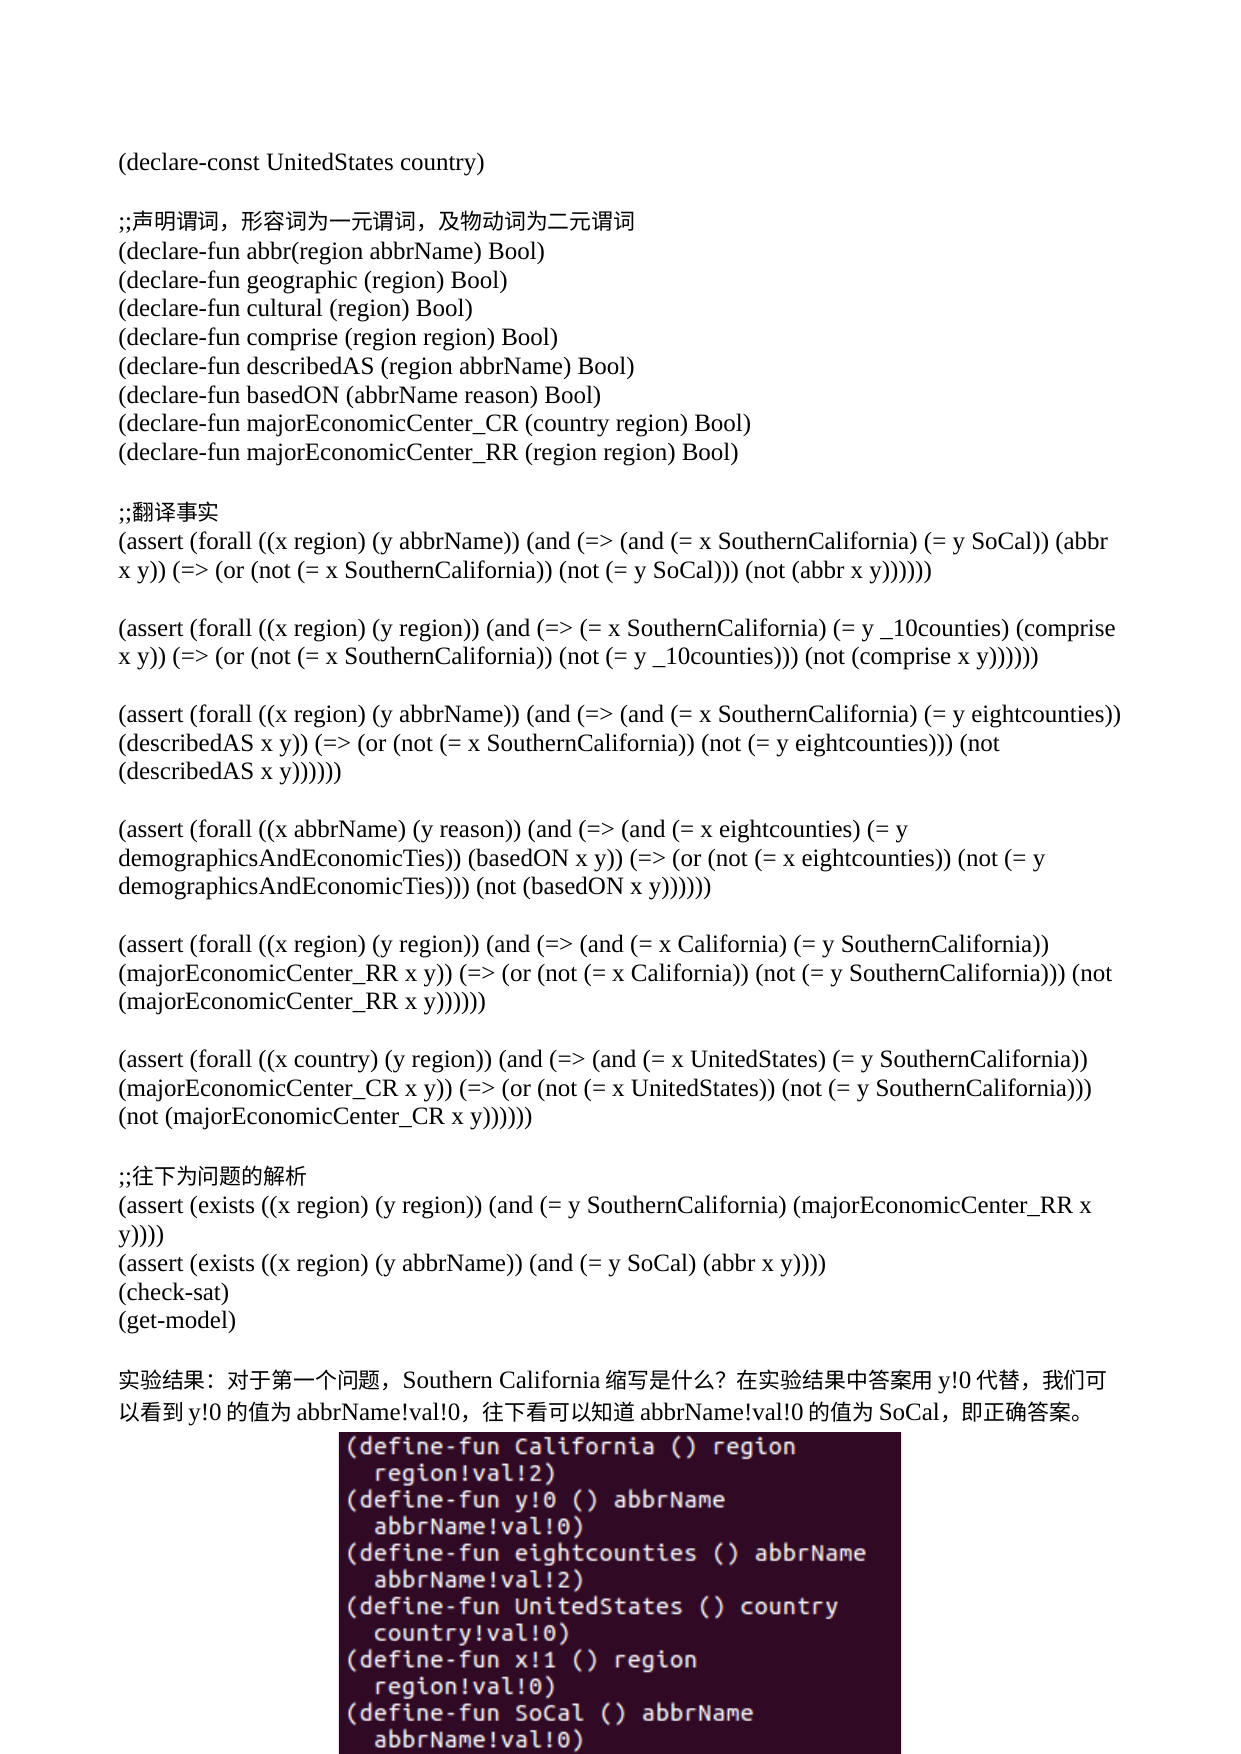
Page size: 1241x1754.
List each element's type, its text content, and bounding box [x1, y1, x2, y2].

text (check-sat) [118, 1277, 1122, 1306]
text (declare-fun describedAS (region abbrName) Bool) [118, 351, 1122, 380]
text (declare-fun cultural (region) Bool) [118, 293, 1122, 322]
text (assert (forall ((x region) (y region)) (and (=> (= x SouthernCalifornia) (= y _10counties) (comprise x y)) (=> (or (not (= x SouthernCalifornia)) (not (= y _10counties))) (not (comprise x y)))))) [118, 613, 1122, 670]
text 实验结果：对于第一个问题，Southern California缩写是什么？在实验结果中答案用y!0代替，我们可以看到y!0的值为abbrName!val!0，往下看可以知道abbrName!val!0的值为SoCal，即正确答案。 [118, 1363, 1122, 1426]
text (assert (forall ((x region) (y region)) (and (=> (and (= x California) (= y SouthernCalifornia)) (majorEconomicCenter_RR x y)) (=> (or (not (= x California)) (not (= y SouthernCalifornia))) (not (majorEconomicCenter_RR x y)))))) [118, 929, 1122, 1015]
text (assert (exists ((x region) (y region)) (and (= y SouthernCalifornia) (majorEconomicCenter_RR x y)))) [118, 1191, 1122, 1248]
text (declare-fun abbr(region abbrName) Bool) [118, 236, 1122, 265]
text (declare-fun geographic (region) Bool) [118, 265, 1122, 293]
text (declare-const UnitedStates country) [118, 147, 1122, 176]
text (declare-fun comprise (region region) Bool) [118, 322, 1122, 351]
text (declare-fun majorEconomicCenter_RR (region region) Bool) [118, 437, 1122, 466]
text ;;往下为问题的解析 [118, 1159, 1122, 1191]
text (declare-fun basedON (abbrName reason) Bool) [118, 380, 1122, 408]
text (assert (forall ((x region) (y abbrName)) (and (=> (and (= x SouthernCalifornia) (= y eightcounties)) (describedAS x y)) (=> (or (not (= x SouthernCalifornia)) (not (= y eightcounties))) (not (describedAS x y)))))) [118, 699, 1122, 785]
text (declare-fun majorEconomicCenter_CR (country region) Bool) [118, 408, 1122, 437]
text (assert (exists ((x region) (y abbrName)) (and (= y SoCal) (abbr x y)))) [118, 1248, 1122, 1277]
text (assert (forall ((x abbrName) (y reason)) (and (=> (and (= x eightcounties) (= y demographicsAndEconomicTies)) (basedON x y)) (=> (or (not (= x eightcounties)) (not (= y demographicsAndEconomicTies))) (not (basedON x y)))))) [118, 814, 1122, 900]
text (assert (forall ((x country) (y region)) (and (=> (and (= x UnitedStates) (= y SouthernCalifornia)) (majorEconomicCenter_CR x y)) (=> (or (not (= x UnitedStates)) (not (= y SouthernCalifornia))) (not (majorEconomicCenter_CR x y)))))) [118, 1044, 1122, 1130]
text ;;翻译事实 [118, 495, 1122, 526]
text ;;声明谓词，形容词为一元谓词，及物动词为二元谓词 [118, 204, 1122, 236]
text (get-model) [118, 1306, 1122, 1334]
text (assert (forall ((x region) (y abbrName)) (and (=> (and (= x SouthernCalifornia) (= y SoCal)) (abbr x y)) (=> (or (not (= x SouthernCalifornia)) (not (= y SoCal))) (not (abbr x y)))))) [118, 526, 1122, 584]
picture [338, 1432, 902, 1754]
